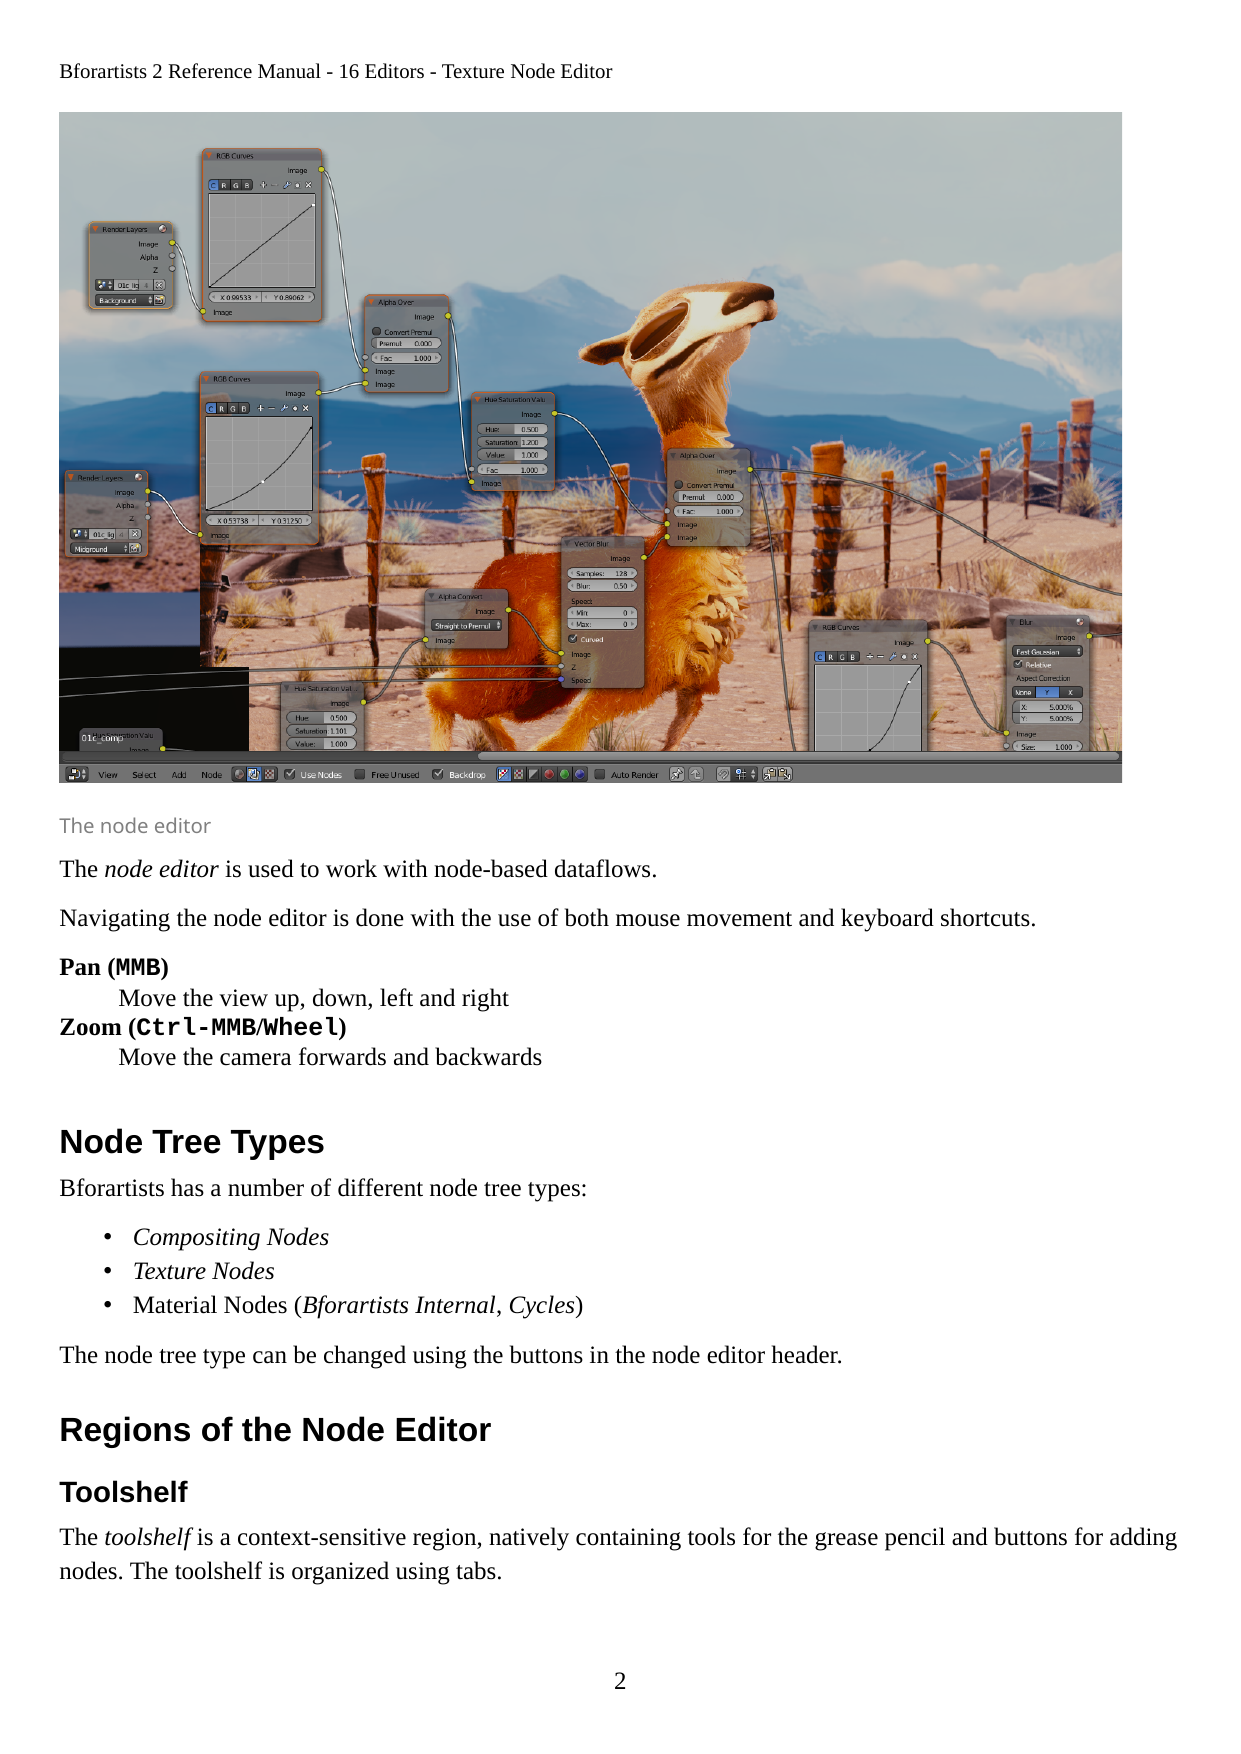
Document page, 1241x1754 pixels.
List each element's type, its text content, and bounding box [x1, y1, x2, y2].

list Material Nodes (Bforartists Internal, Cycles) [103, 1291, 1181, 1319]
list Compositing Nodes [103, 1222, 1181, 1250]
subtitle Zoom (Ctrl-MMB/Wheel) [59, 1012, 1181, 1042]
subtitle Pan (MMB) [59, 952, 1181, 983]
text The node editor [59, 808, 1181, 839]
subtitle Node Tree Types [59, 1121, 1181, 1160]
text The node tree type can be changed using the buttons in the node editor header. [59, 1340, 1181, 1368]
list Move the view up, down, left and right [118, 983, 1181, 1012]
list Move the camera forwards and backwards [118, 1042, 1181, 1071]
text The node editor is used to work with node-based dataflows. [59, 854, 1181, 883]
text Bforartists has a number of different node tree types: [59, 1173, 1181, 1201]
subtitle Toolshelf [59, 1475, 1181, 1509]
list Texture Nodes [103, 1256, 1181, 1285]
text The toolshelf is a context-sensitive region, natively containing tools for the grease pencil and buttons for adding nodes. The toolshelf is organized using tabs. [59, 1522, 1181, 1585]
text Navigating the node editor is done with the use of both mouse movement and keyboard shortcuts. [59, 903, 1181, 932]
subtitle Regions of the Node Editor [59, 1409, 1181, 1448]
picture [59, 112, 1123, 783]
